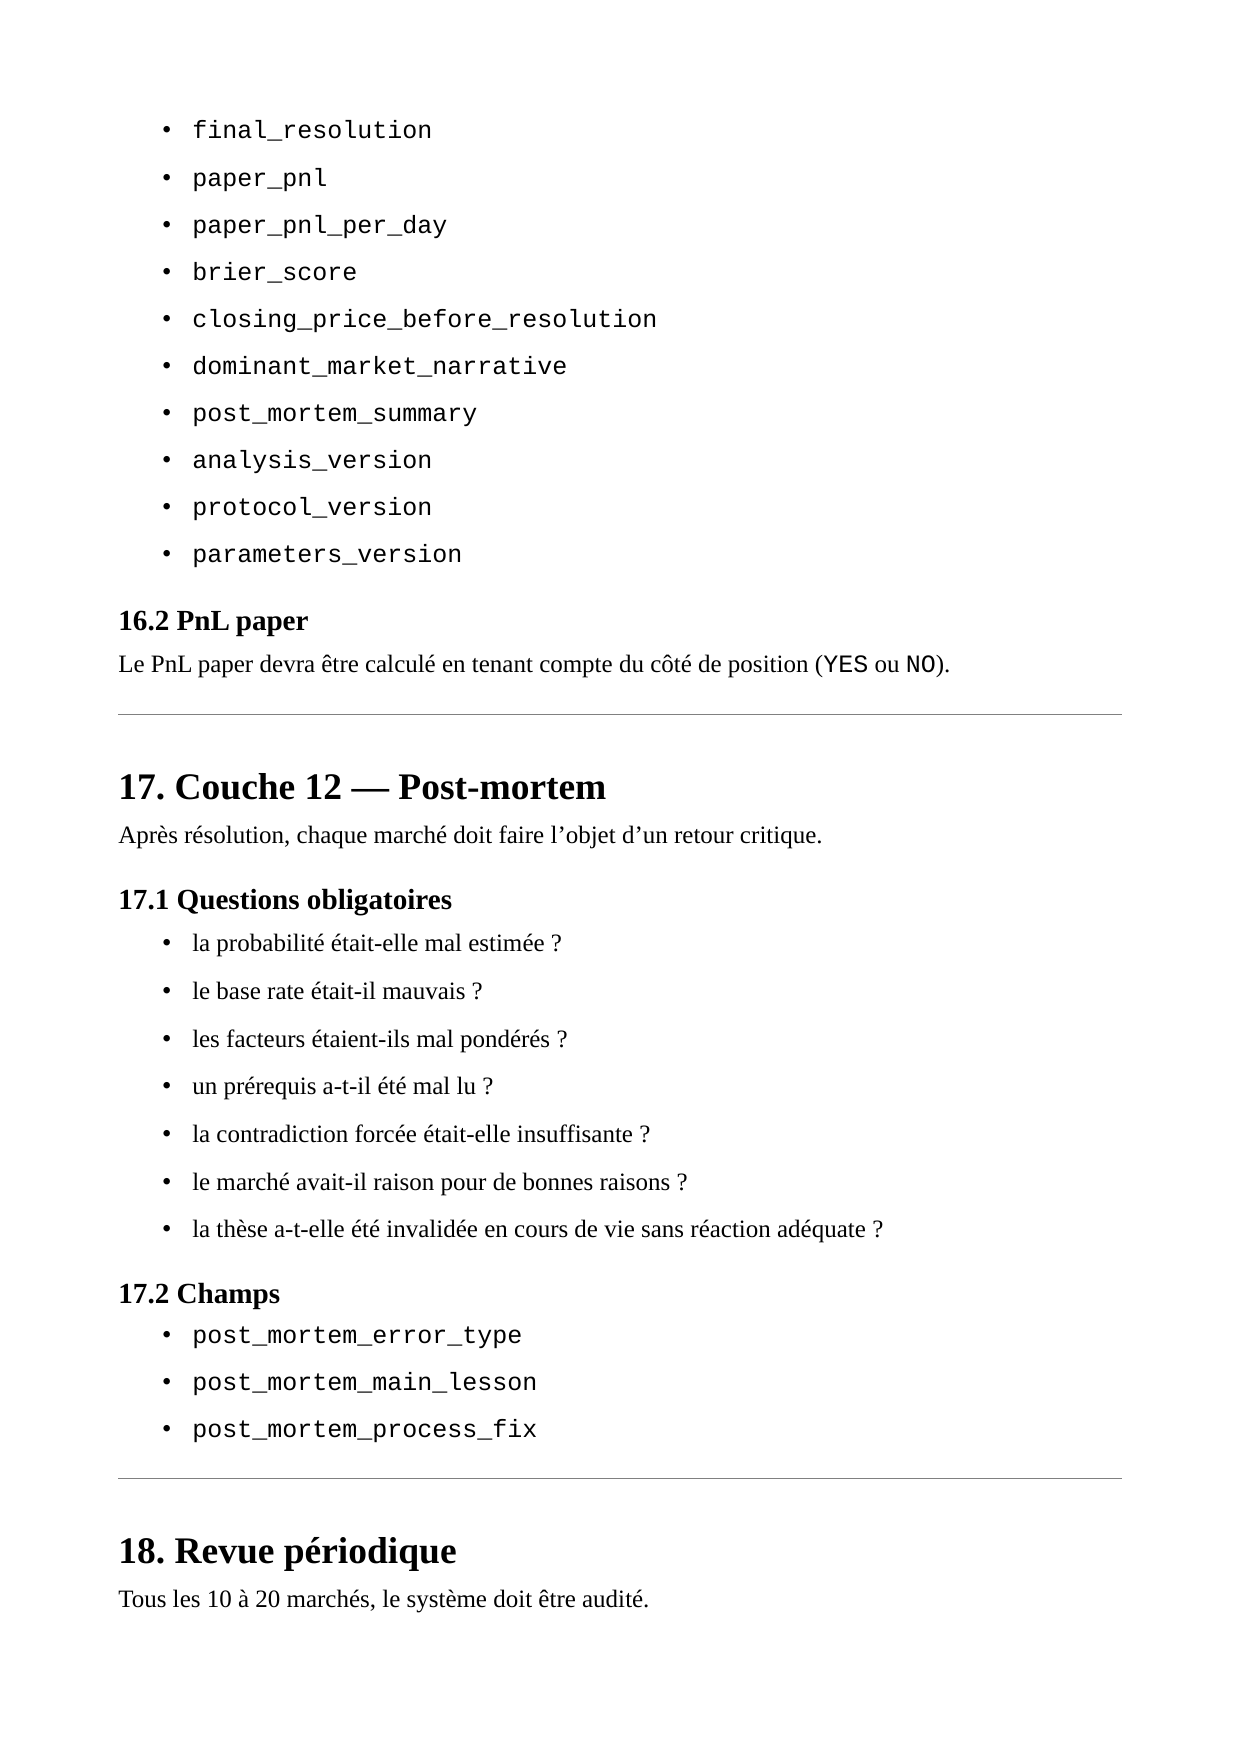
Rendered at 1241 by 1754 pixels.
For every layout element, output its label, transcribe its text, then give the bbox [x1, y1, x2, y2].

list post_mortem_process_fix [162, 1417, 1122, 1445]
subtitle 16.2 PnL paper [118, 603, 1122, 637]
text Tous les 10 à 20 marchés, le système doit être audité. [118, 1584, 1122, 1613]
list les facteurs étaient-ils mal pondérés ? [162, 1024, 1122, 1052]
list paper_pnl [162, 165, 1122, 193]
list post_mortem_error_type [162, 1322, 1122, 1351]
list un prérequis a-t-il été mal lu ? [162, 1071, 1122, 1100]
text Après résolution, chaque marché doit faire l’objet d’un retour critique. [118, 820, 1122, 849]
list analysis_version [162, 448, 1122, 476]
list paper_pnl_per_day [162, 212, 1122, 241]
list dominant_market_narrative [162, 353, 1122, 382]
list la contradiction forcée était-elle insuffisante ? [162, 1119, 1122, 1148]
list post_mortem_summary [162, 401, 1122, 429]
list final_resolution [162, 118, 1122, 146]
list la thèse a-t-elle été invalidée en cours de vie sans réaction adéquate ? [162, 1214, 1122, 1243]
subtitle 18. Revue périodique [118, 1529, 1122, 1572]
list protocol_version [162, 495, 1122, 523]
subtitle 17. Couche 12 — Post-mortem [118, 765, 1122, 808]
list le marché avait-il raison pour de bonnes raisons ? [162, 1167, 1122, 1195]
subtitle 17.2 Champs [118, 1276, 1122, 1310]
text Le PnL paper devra être calculé en tenant compte du côté de position (YES ou NO). [118, 649, 1122, 680]
list post_mortem_main_lesson [162, 1369, 1122, 1398]
list brier_score [162, 259, 1122, 288]
list le base rate était-il mauvais ? [162, 976, 1122, 1005]
list parameters_version [162, 542, 1122, 570]
list la probabilité était-elle mal estimée ? [162, 928, 1122, 957]
list closing_price_before_resolution [162, 306, 1122, 335]
subtitle 17.1 Questions obligatoires [118, 882, 1122, 916]
